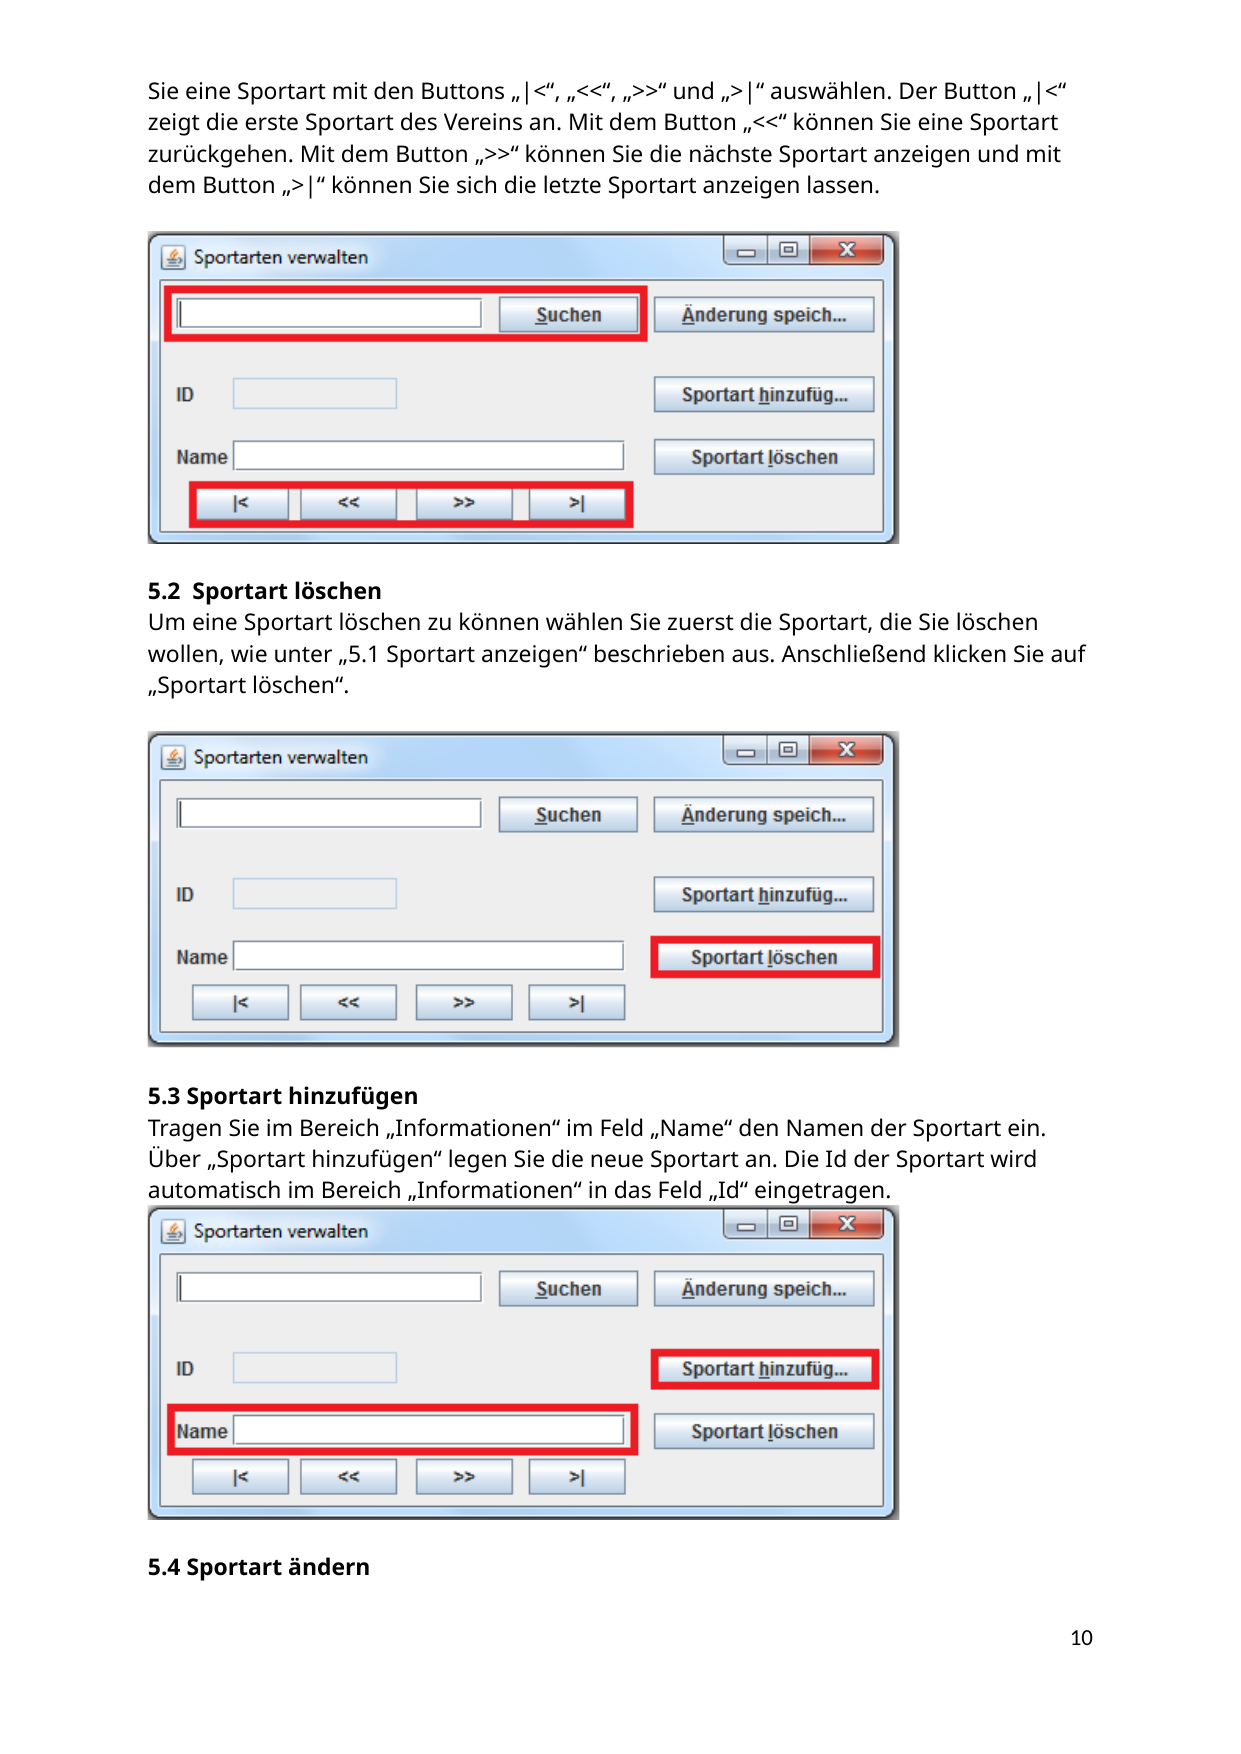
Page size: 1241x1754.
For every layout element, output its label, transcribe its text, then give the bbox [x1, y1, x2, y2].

text 5.4 Sportart ändern [148, 1551, 1093, 1582]
text Sie eine Sportart mit den Buttons „|<“, „<<“, „>>“ und „>|“ auswählen. Der Button „|<“ zeigt die erste Sportart des Vereins an. Mit dem Button „<<“ können Sie eine Sportart zurückgehen. Mit dem Button „>>“ können Sie die nächste Sportart anzeigen und mit dem Button „>|“ können Sie sich die letzte Sportart anzeigen lassen. [148, 75, 1093, 200]
text 5.3 Sportart hinzufügen [148, 1080, 1093, 1112]
text Tragen Sie im Bereich „Informationen“ im Feld „Name“ den Namen der Sportart ein. Über „Sportart hinzufügen“ legen Sie die neue Sportart an. Die Id der Sportart wird automatisch im Bereich „Informationen“ in das Feld „Id“ eingetragen. [148, 1112, 1093, 1205]
text 5.2 Sportart löschen [148, 575, 1093, 606]
text Um eine Sportart löschen zu können wählen Sie zuerst die Sportart, die Sie löschen wollen, wie unter „5.1 Sportart anzeigen“ beschrieben aus. Anschließend klicken Sie auf „Sportart löschen“. [148, 606, 1093, 700]
